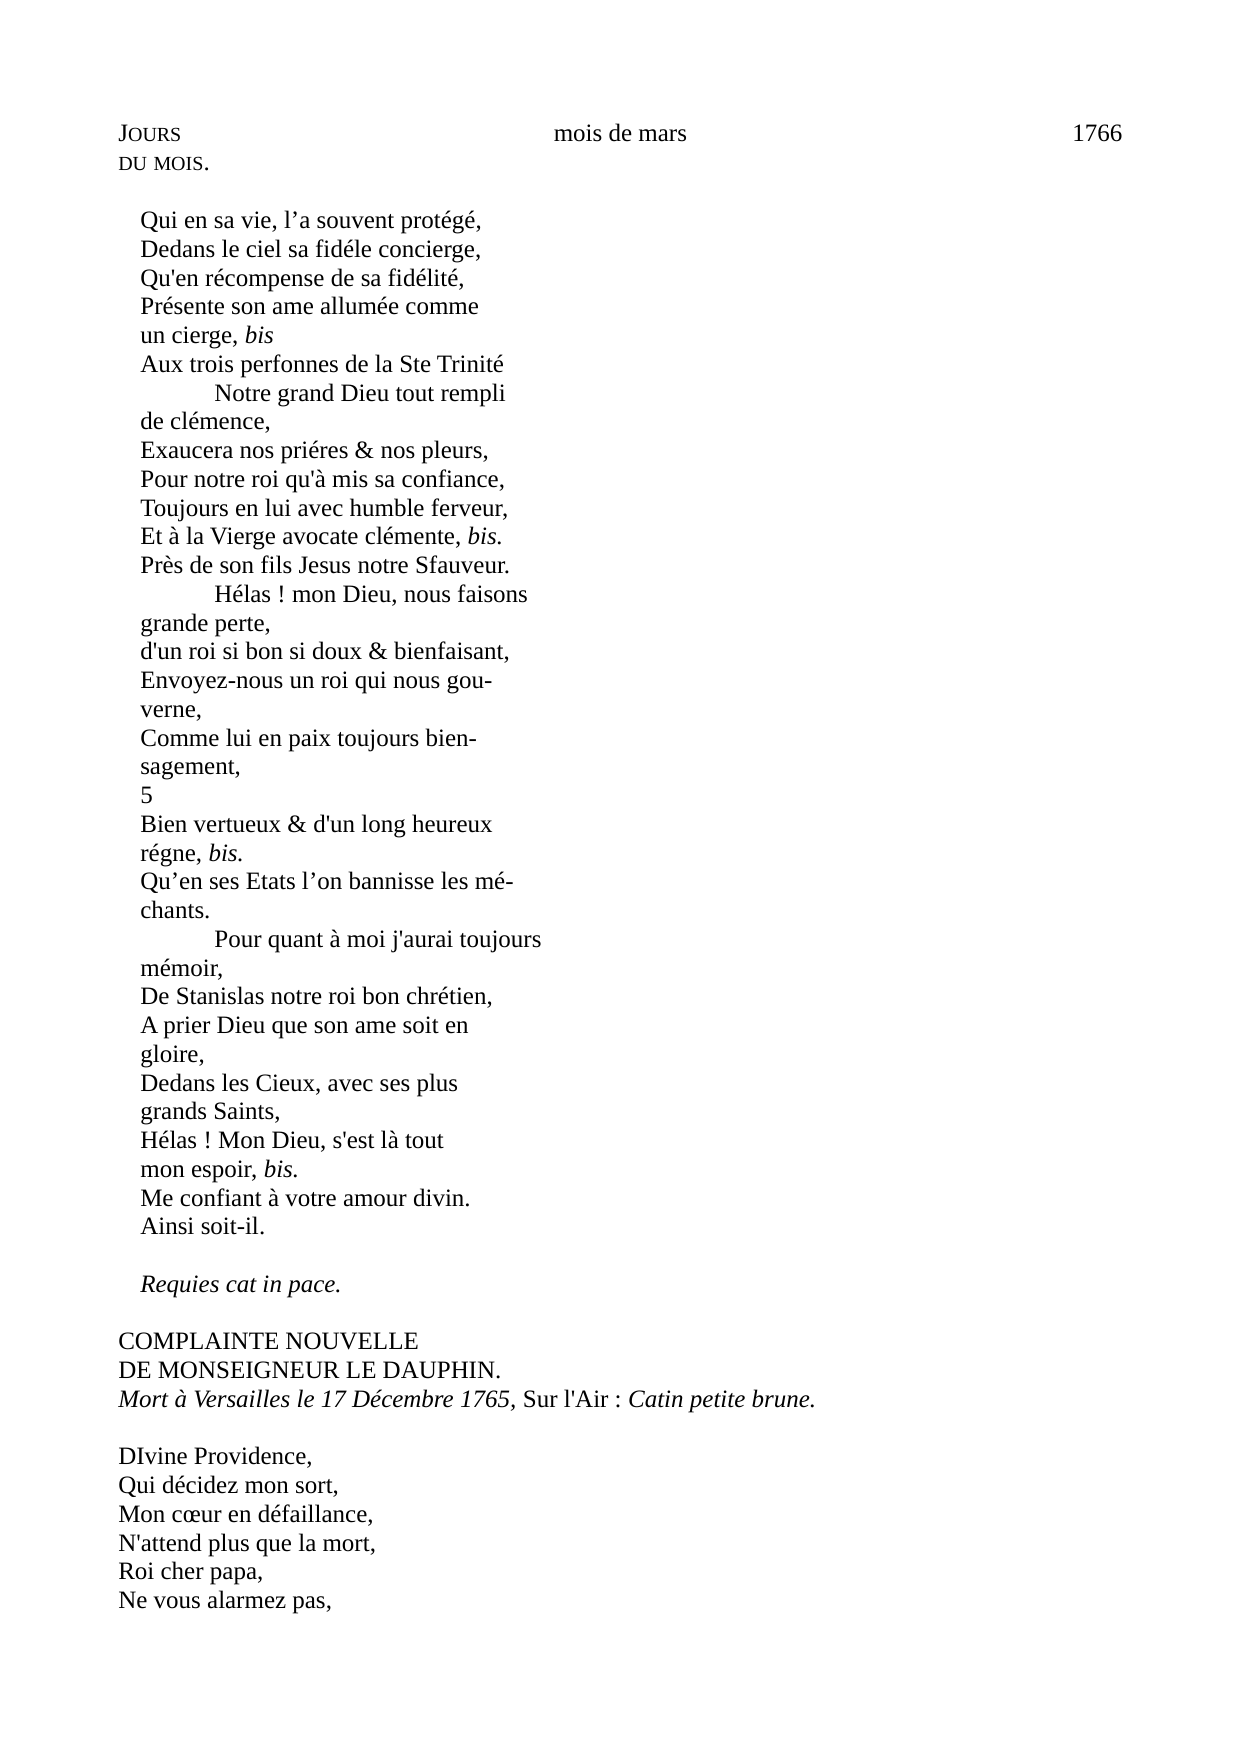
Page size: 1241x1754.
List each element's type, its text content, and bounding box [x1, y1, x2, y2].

text Hélas ! mon Dieu, nous faisons grande perte, d'un roi si bon si doux & bienfaisant, Envoyez-nous un roi qui nous gou- verne, Comme lui en paix toujours bien- sagement, 5 Bien vertueux & d'un long heureux régne, bis. Qu’en ses Etats l’on bannisse les mé- chants. [140, 579, 1122, 924]
text Notre grand Dieu tout rempli de clémence, Exaucera nos priéres & nos pleurs, Pour notre roi qu'à mis sa confiance, Toujours en lui avec humble ferveur, Et à la Vierge avocate clémente, bis. Près de son fils Jesus notre Sfauveur. [140, 378, 1122, 579]
text Pour quant à moi j'aurai toujours mémoir, De Stanislas notre roi bon chrétien, A prier Dieu que son ame soit en gloire, Dedans les Cieux, avec ses plus grands Saints, Hélas ! Mon Dieu, s'est là tout mon espoir, bis. Me confiant à votre amour divin. Ainsi soit-il. [140, 924, 1122, 1240]
text Qui en sa vie, l’a souvent protégé, Dedans le ciel sa fidéle concierge, Qu'en récompense de sa fidélité, Présente son ame allumée comme un cierge, bis Aux trois perfonnes de la Ste Trinité [140, 205, 1122, 378]
text COMPLAINTE NOUVELLE DE MONSEIGNEUR LE DAUPHIN. [118, 1326, 1122, 1384]
text Requies cat in pace. [140, 1269, 1122, 1298]
text DIvine Providence, Qui décidez mon sort, Mon cœur en défaillance, N'attend plus que la mort, Roi cher papa, Ne vous alarmez pas, [118, 1441, 1122, 1614]
text Mort à Versailles le 17 Décembre 1765, Sur l'Air : Catin petite brune. [118, 1384, 1122, 1413]
